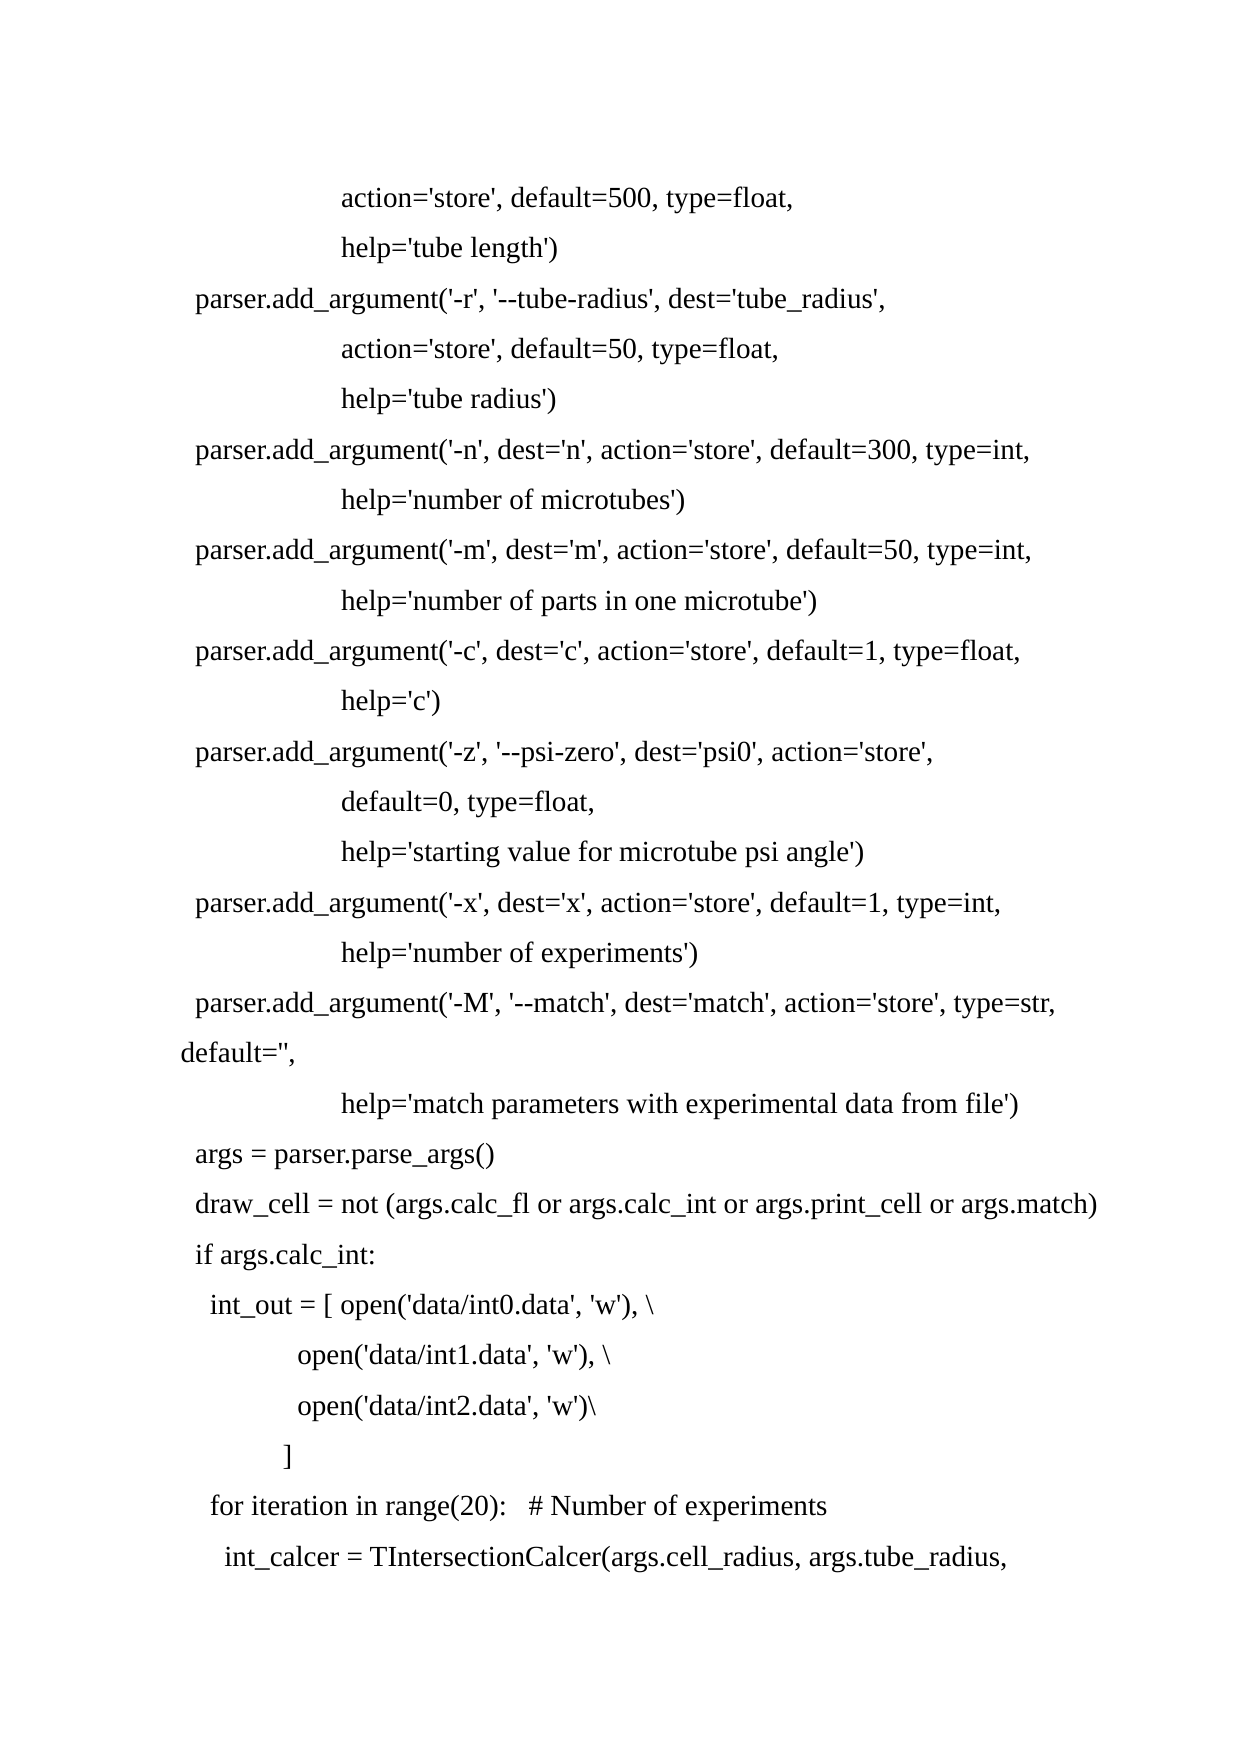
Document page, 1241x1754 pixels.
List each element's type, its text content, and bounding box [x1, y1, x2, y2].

text parser.add_argument('-m', dest='m', action='store', default=50, type=int, [180, 532, 1121, 566]
text for iteration in range(20): # Number of experiments [180, 1488, 1121, 1522]
text ] [180, 1438, 1121, 1472]
text if args.calc_int: [180, 1237, 1121, 1270]
text args = parser.parse_args() [180, 1136, 1121, 1170]
text help='number of experiments') [180, 935, 1121, 968]
text action='store', default=50, type=float, [180, 331, 1121, 365]
text help='number of microtubes') [180, 482, 1121, 516]
text parser.add_argument('-n', dest='n', action='store', default=300, type=int, [180, 432, 1121, 465]
text parser.add_argument('-c', dest='c', action='store', default=1, type=float, [180, 633, 1121, 667]
text draw_cell = not (args.calc_fl or args.calc_int or args.print_cell or args.match) [180, 1187, 1121, 1220]
text help='c') [180, 683, 1121, 717]
text parser.add_argument('-M', '--match', dest='match', action='store', type=str, default='', [180, 985, 1121, 1069]
text help='number of parts in one microtube') [180, 583, 1121, 616]
text parser.add_argument('-r', '--tube-radius', dest='tube_radius', [180, 281, 1121, 314]
text open('data/int1.data', 'w'), \ [180, 1337, 1121, 1371]
text help='tube length') [180, 231, 1121, 264]
text default=0, type=float, [180, 784, 1121, 818]
text help='starting value for microtube psi angle') [180, 834, 1121, 868]
text int_out = [ open('data/int0.data', 'w'), \ [180, 1287, 1121, 1321]
text parser.add_argument('-x', dest='x', action='store', default=1, type=int, [180, 885, 1121, 918]
text help='match parameters with experimental data from file') [180, 1086, 1121, 1119]
text int_calcer = TIntersectionCalcer(args.cell_radius, args.tube_radius, [180, 1539, 1121, 1572]
text open('data/int2.data', 'w')\ [180, 1388, 1121, 1421]
text parser.add_argument('-z', '--psi-zero', dest='psi0', action='store', [180, 734, 1121, 767]
text action='store', default=500, type=float, [180, 180, 1121, 214]
text help='tube radius') [180, 382, 1121, 415]
